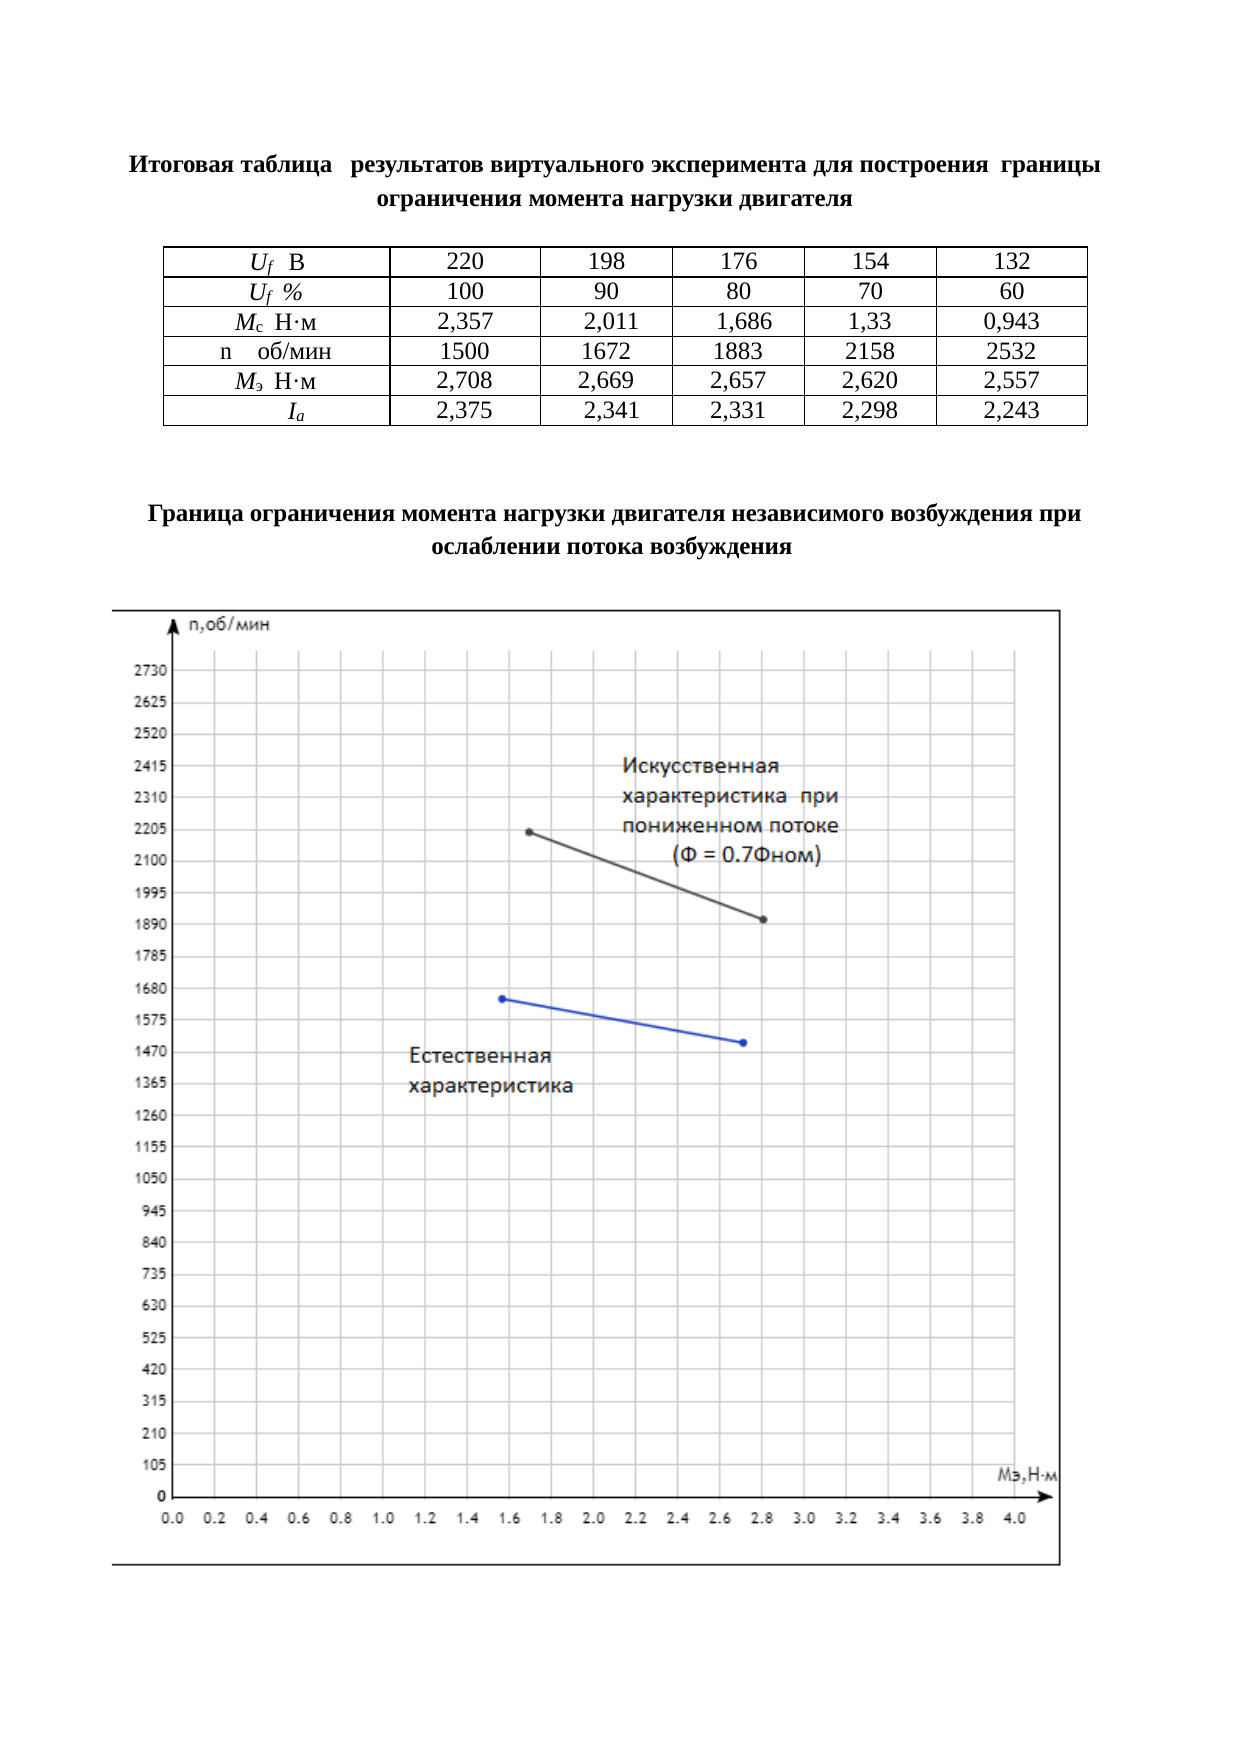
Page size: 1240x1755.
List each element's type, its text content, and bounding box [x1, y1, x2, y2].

table_cell 1,33 [805, 307, 936, 336]
text Итоговая таблица результатов виртуального эксперимента для построения границы ограничения момента нагрузки двигателя [96, 146, 1133, 246]
table_cell 1672 [541, 337, 672, 365]
table_cell 2,331 [673, 396, 804, 425]
text Граница ограничения момента нагрузки двигателя независимого возбуждения при ослаблении потока возбуждения [96, 427, 1133, 1601]
table_header 176 [673, 248, 804, 276]
table_cell 100 [391, 278, 540, 306]
table_header Uf В [164, 248, 389, 276]
table_cell 2,243 [937, 396, 1087, 425]
table_header 220 [391, 248, 540, 276]
table_cell 2,357 [391, 307, 540, 336]
table_cell 2,657 [673, 366, 804, 395]
table_cell n об/мин [164, 337, 389, 365]
table_cell 90 [541, 278, 672, 306]
table_cell 70 [805, 278, 936, 306]
table_cell 2,620 [805, 366, 936, 395]
table_cell 80 [673, 278, 804, 306]
table_cell Мэ Н·м [164, 366, 389, 395]
table_header 154 [805, 248, 936, 276]
table_cell 2,011 [541, 307, 672, 336]
table_cell 2,557 [937, 366, 1087, 395]
table_header 198 [541, 248, 672, 276]
table_cell 0,943 [937, 307, 1087, 336]
table_cell 2,669 [541, 366, 672, 395]
table_cell 1,686 [673, 307, 804, 336]
table_cell 2,341 [541, 396, 672, 425]
table_cell 2158 [805, 337, 936, 365]
table_header 132 [937, 248, 1087, 276]
table_cell 2,375 [391, 396, 540, 425]
table_cell 2,298 [805, 396, 936, 425]
table_cell 2532 [937, 337, 1087, 365]
table_cell Мс Н·м [164, 307, 389, 336]
table_cell Uf % [164, 278, 389, 306]
table_cell 60 [937, 278, 1087, 306]
table_cell 1883 [673, 337, 804, 365]
table_cell 2,708 [391, 366, 540, 395]
table_cell Iа [164, 396, 389, 425]
table_cell 1500 [391, 337, 540, 365]
